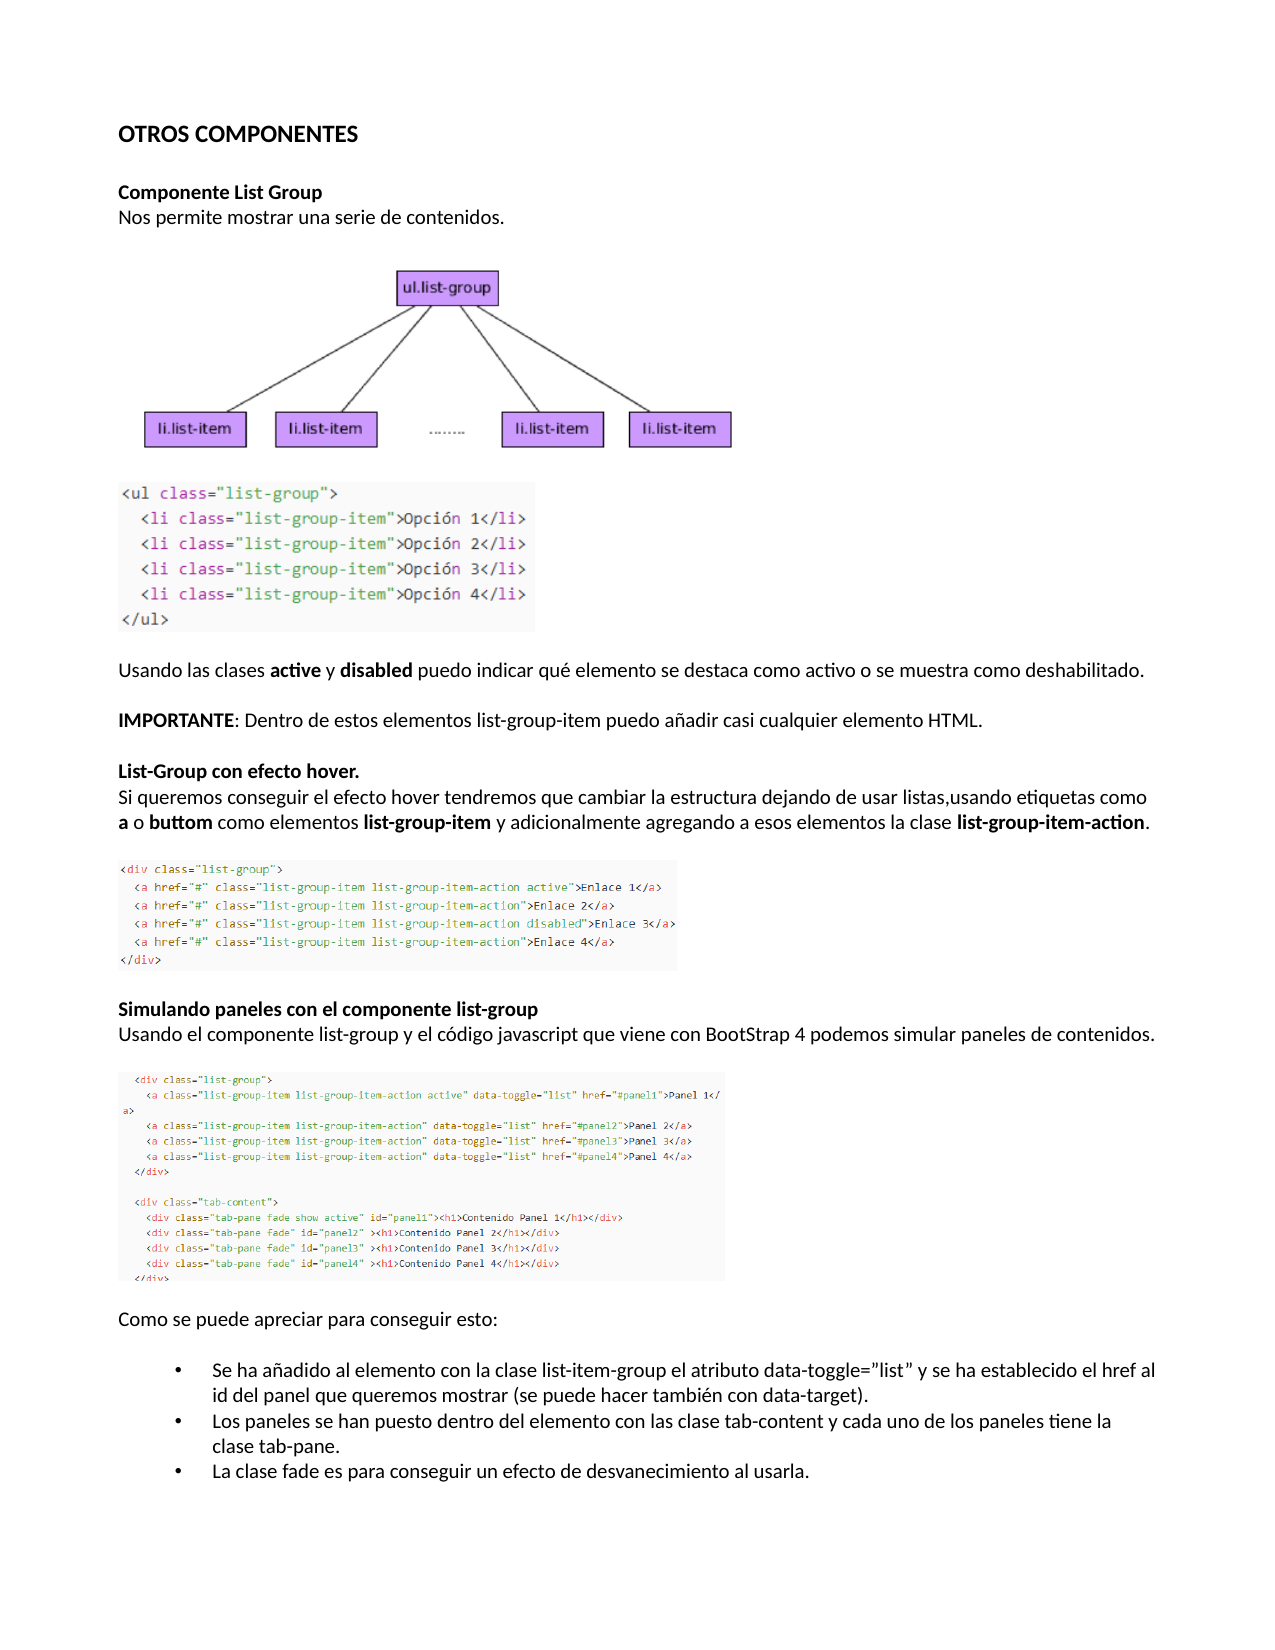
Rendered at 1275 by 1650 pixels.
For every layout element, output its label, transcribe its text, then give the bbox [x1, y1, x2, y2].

text Como se puede apreciar para conseguir esto: [118, 1306, 1157, 1332]
picture [118, 255, 739, 458]
picture [118, 1072, 726, 1281]
list Los paneles se han puesto dentro del elemento con las clase tab-content y cada uno de los paneles tiene la clase tab-pane. [174, 1408, 1157, 1459]
text Nos permite mostrar una serie de contenidos. [118, 204, 1157, 230]
list La clase fade es para conseguir un efecto de desvanecimiento al usarla. [174, 1459, 1157, 1484]
picture [118, 482, 536, 632]
text Usando las clases active y disabled puedo indicar qué elemento se destaca como activo o se muestra como deshabilitado. [118, 657, 1157, 682]
text List-Group con efecto hover. [118, 758, 1157, 784]
picture [118, 860, 678, 971]
text Componente List Group [118, 179, 1157, 204]
text OTROS COMPONENTES [118, 118, 1157, 149]
text Usando el componente list-group y el código javascript que viene con BootStrap 4 podemos simular paneles de contenidos. [118, 1022, 1157, 1047]
text Simulando paneles con el componente list-group [118, 996, 1157, 1022]
text Si queremos conseguir el efecto hover tendremos que cambiar la estructura dejando de usar listas,usando etiquetas como a o buttom como elementos list-group-item y adicionalmente agregando a esos elementos la clase list-group-item-action. [118, 784, 1157, 835]
text IMPORTANTE: Dentro de estos elementos list-group-item puedo añadir casi cualquier elemento HTML. [118, 708, 1157, 733]
list Se ha añadido al elemento con la clase list-item-group el atributo data-toggle=”list” y se ha establecido el href al id del panel que queremos mostrar (se puede hacer también con data-target). [174, 1357, 1157, 1408]
